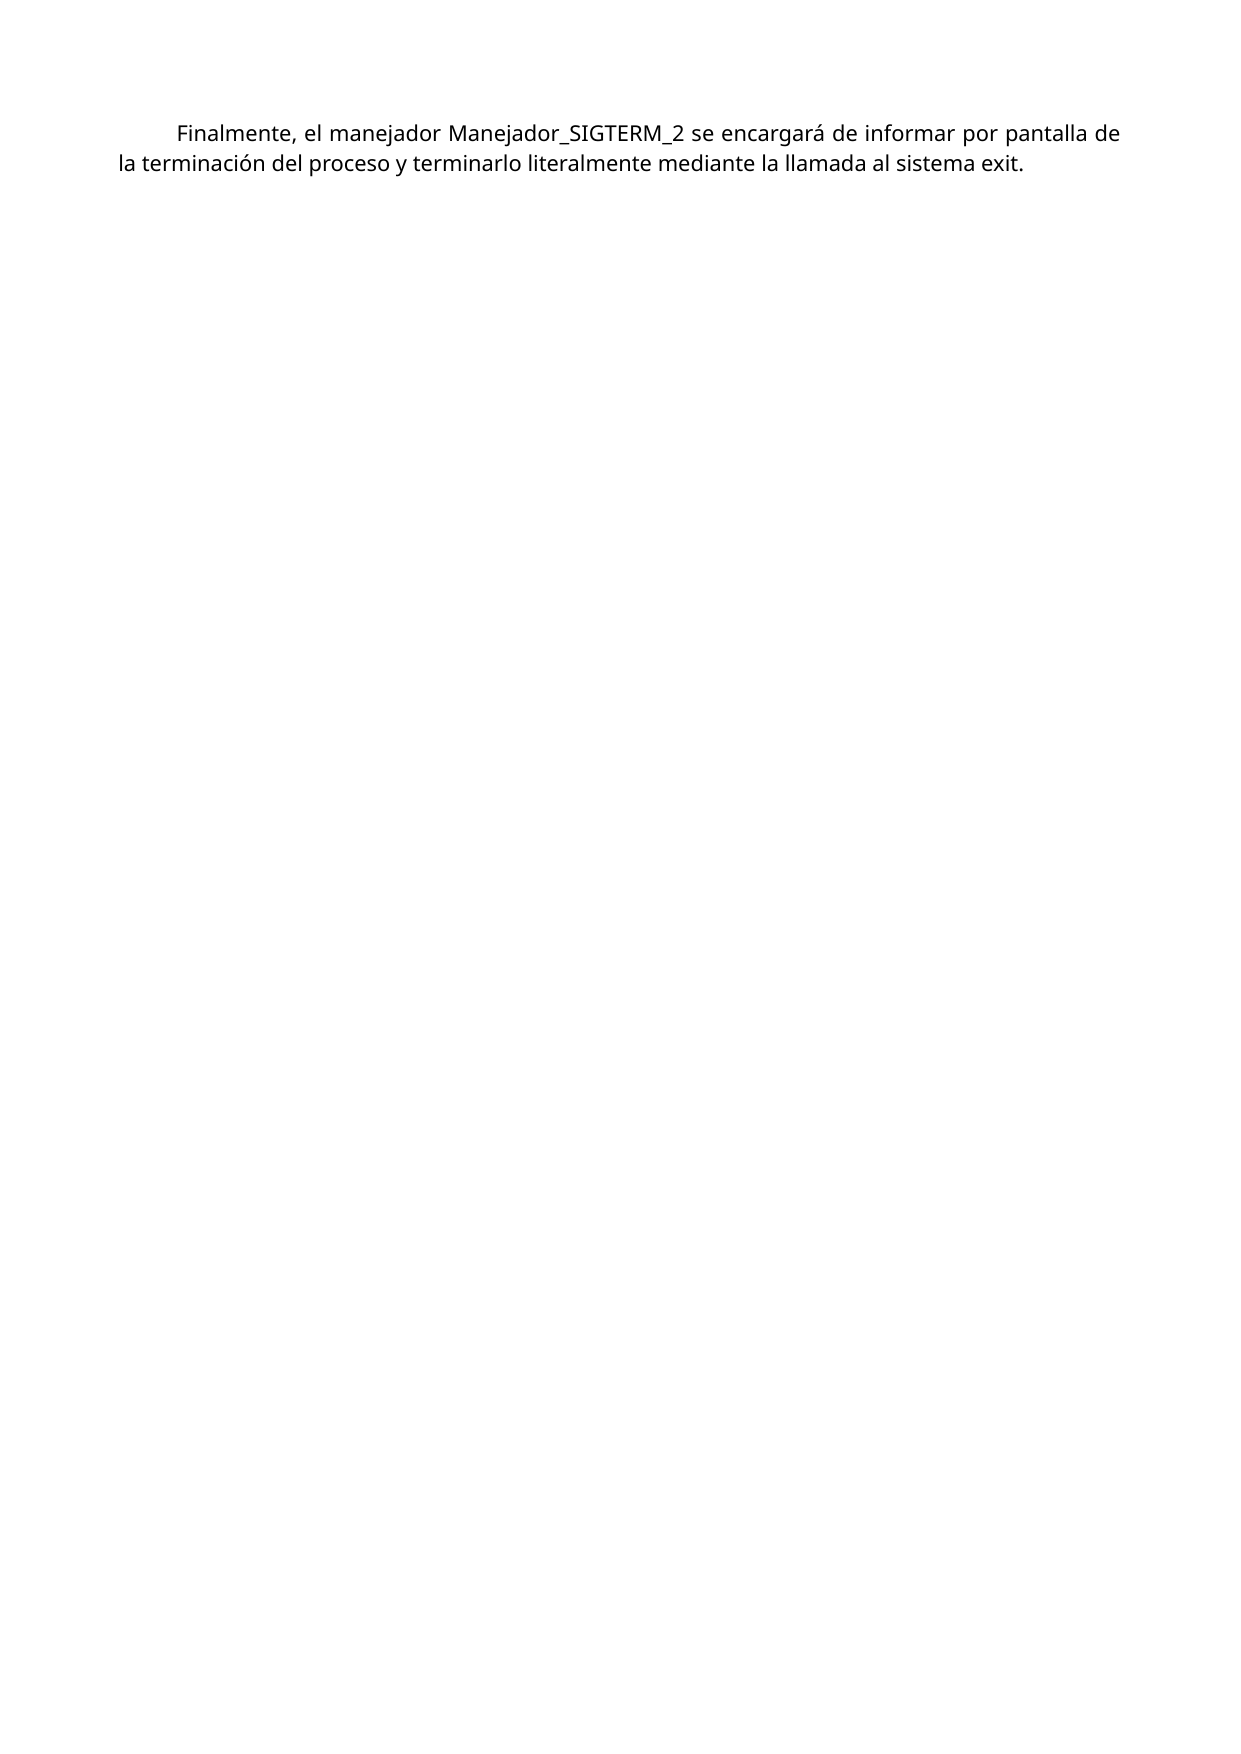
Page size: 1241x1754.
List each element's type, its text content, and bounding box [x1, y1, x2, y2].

text Finalmente, el manejador Manejador_SIGTERM_2 se encargará de informar por pantalla de la terminación del proceso y terminarlo literalmente mediante la llamada al sistema exit. [118, 118, 1122, 178]
